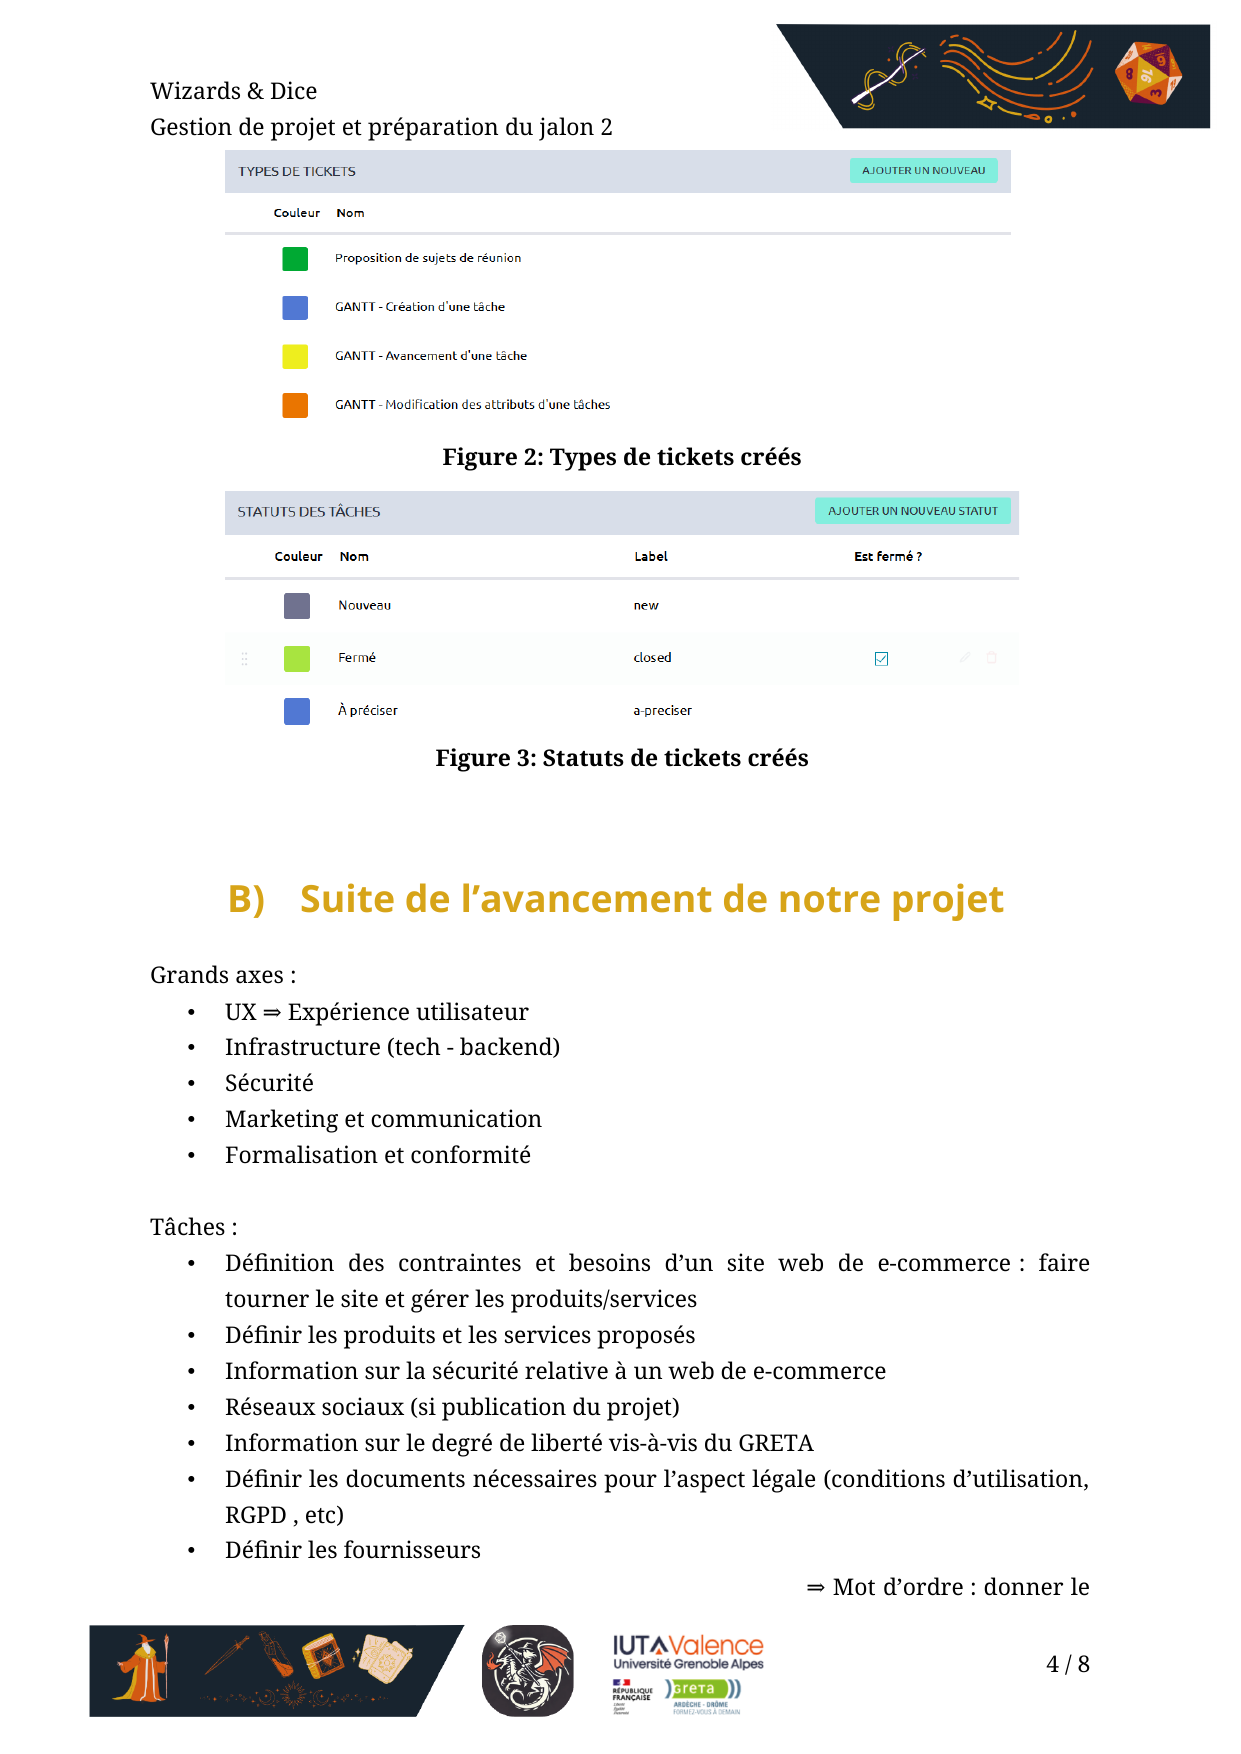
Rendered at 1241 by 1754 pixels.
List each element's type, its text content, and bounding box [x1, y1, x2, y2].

list Information sur le degré de liberté vis-à-vis du GRETA [187, 1427, 1090, 1458]
list UX ⇒ Expérience utilisateur [187, 995, 1090, 1027]
list Sécurité [187, 1067, 1090, 1098]
list Définir les produits et les services proposés [187, 1319, 1090, 1350]
subtitle Suite de l’avancement de notre projet [227, 872, 1090, 923]
list Réseaux sociaux (si publication du projet) [187, 1391, 1090, 1422]
picture [81, 1614, 788, 1726]
text Grands axes : [150, 959, 1090, 991]
list Formalisation et conformité [187, 1139, 1090, 1170]
text ⇒ Mot d’ordre : donner le [150, 1570, 1090, 1602]
picture [771, 21, 1218, 131]
list Information sur la sécurité relative à un web de e-commerce [187, 1355, 1090, 1386]
picture [225, 491, 1020, 726]
picture [225, 150, 1012, 424]
list Définir les fournisseurs [187, 1534, 1090, 1566]
list Marketing et communication [187, 1103, 1090, 1134]
list Définition des contraintes et besoins d’un site web de e-commerce : faire tourner le site et gérer les produits/services [187, 1247, 1090, 1314]
text Figure 3: Statuts de tickets créés [225, 726, 1019, 774]
text Tâches : [150, 1211, 1090, 1242]
text Figure 2: Types de tickets créés [225, 162, 1019, 472]
list Infrastructure (tech - backend) [187, 1031, 1090, 1063]
list Définir les documents nécessaires pour l’aspect légale (conditions d’utilisation, RGPD , etc) [187, 1463, 1090, 1530]
